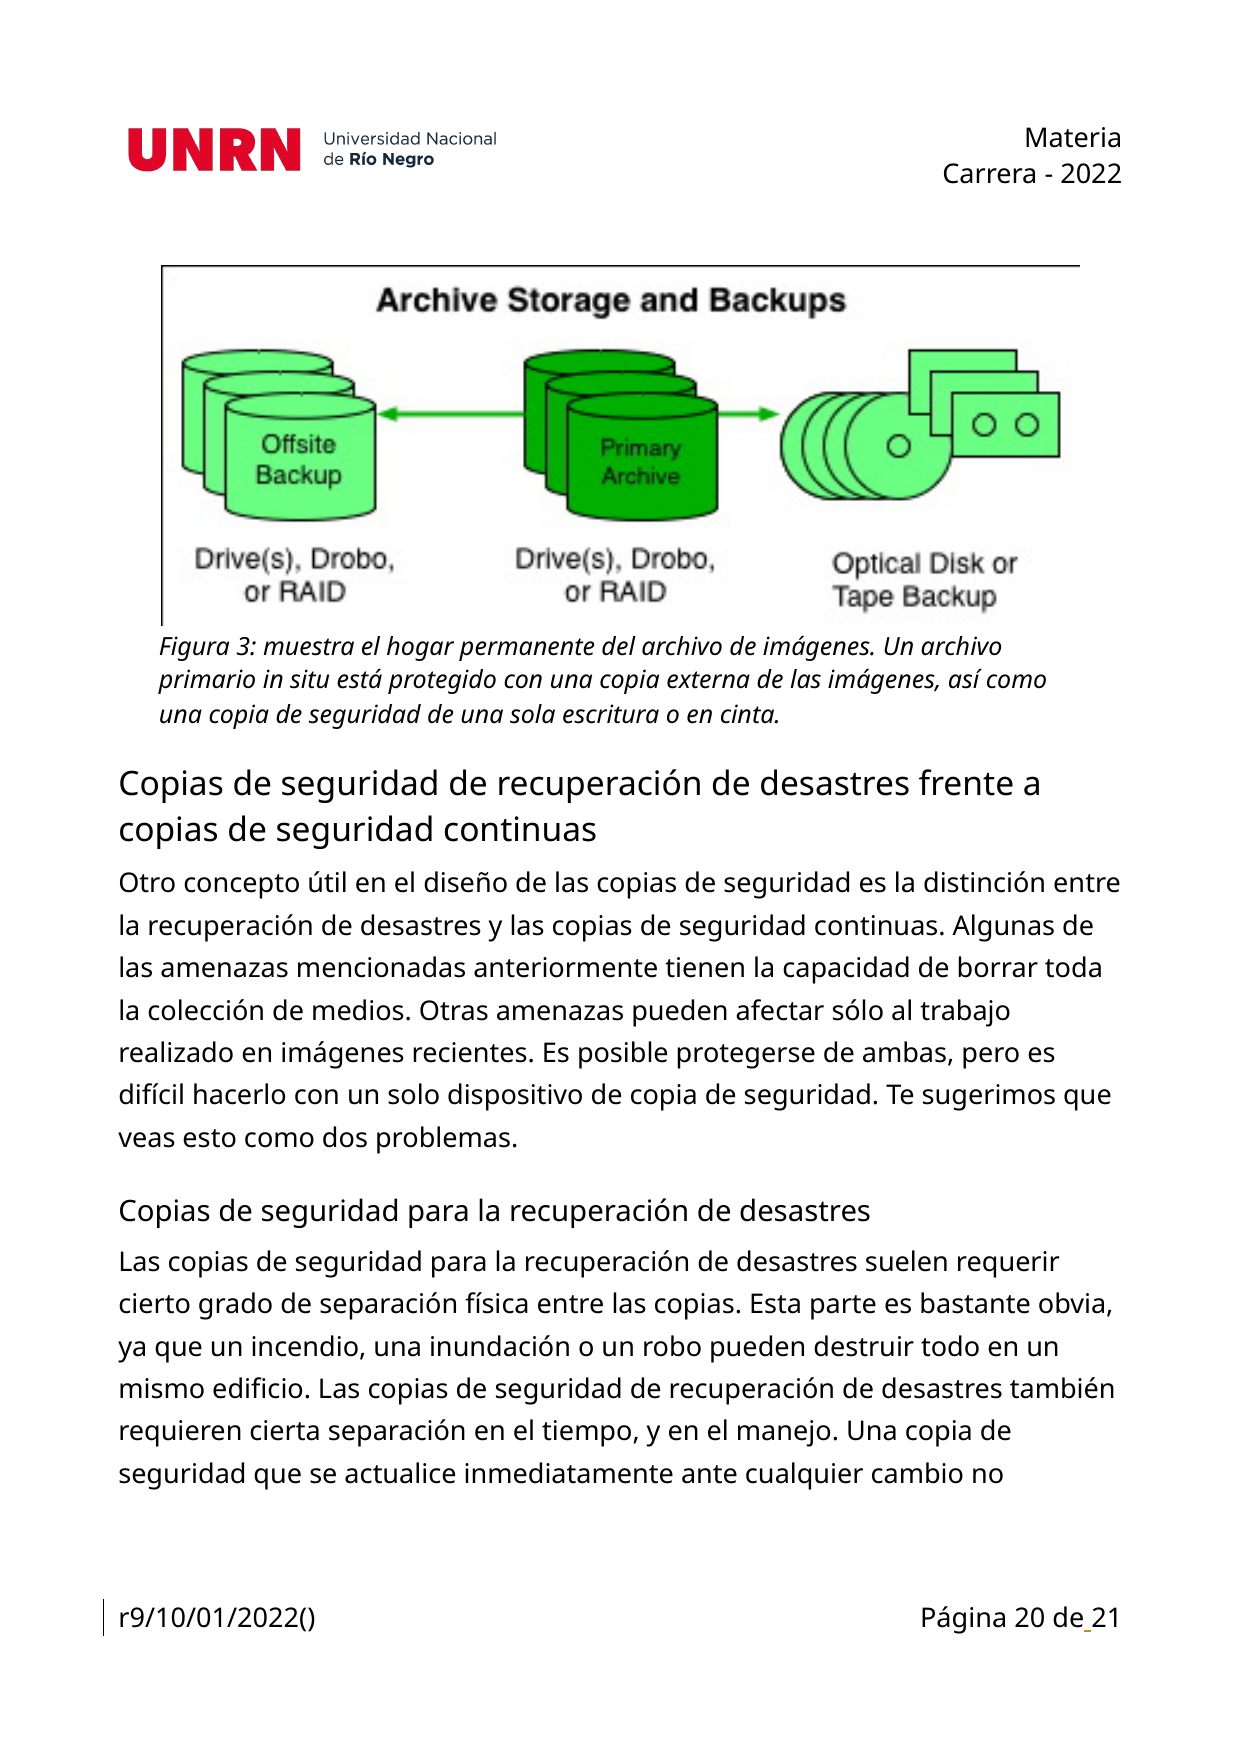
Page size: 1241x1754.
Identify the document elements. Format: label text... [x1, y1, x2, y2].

text Otro concepto útil en el diseño de las copias de seguridad es la distinción entre la recuperación de desastres y las copias de seguridad continuas. Algunas de las amenazas mencionadas anteriormente tienen la capacidad de borrar toda la colección de medios. Otras amenazas pueden afectar sólo al trabajo realizado en imágenes recientes. Es posible protegerse de ambas, pero es difícil hacerlo con un solo dispositivo de copia de seguridad. Te sugerimos que veas esto como dos problemas. [118, 864, 1122, 1155]
text Las copias de seguridad para la recuperación de desastres suelen requerir cierto grado de separación física entre las copias. Esta parte es bastante obvia, ya que un incendio, una inundación o un robo pueden destruir todo en un mismo edificio. Las copias de seguridad de recuperación de desastres también requieren cierta separación en el tiempo, y en el manejo. Una copia de seguridad que se actualice inmediatamente ante cualquier cambio no [118, 1242, 1122, 1491]
text Figura 3: muestra el hogar permanente del archivo de imágenes. Un archivo primario in situ está protegido con una copia externa de las imágenes, así como una copia de seguridad de una sola escritura o en cinta. [159, 263, 1082, 730]
picture [118, 118, 505, 180]
subtitle Copias de seguridad de recuperación de desastres frente a copias de seguridad continuas [118, 221, 1122, 851]
subtitle Copias de seguridad para la recuperación de desastres [118, 1190, 1122, 1230]
picture [161, 265, 1080, 626]
